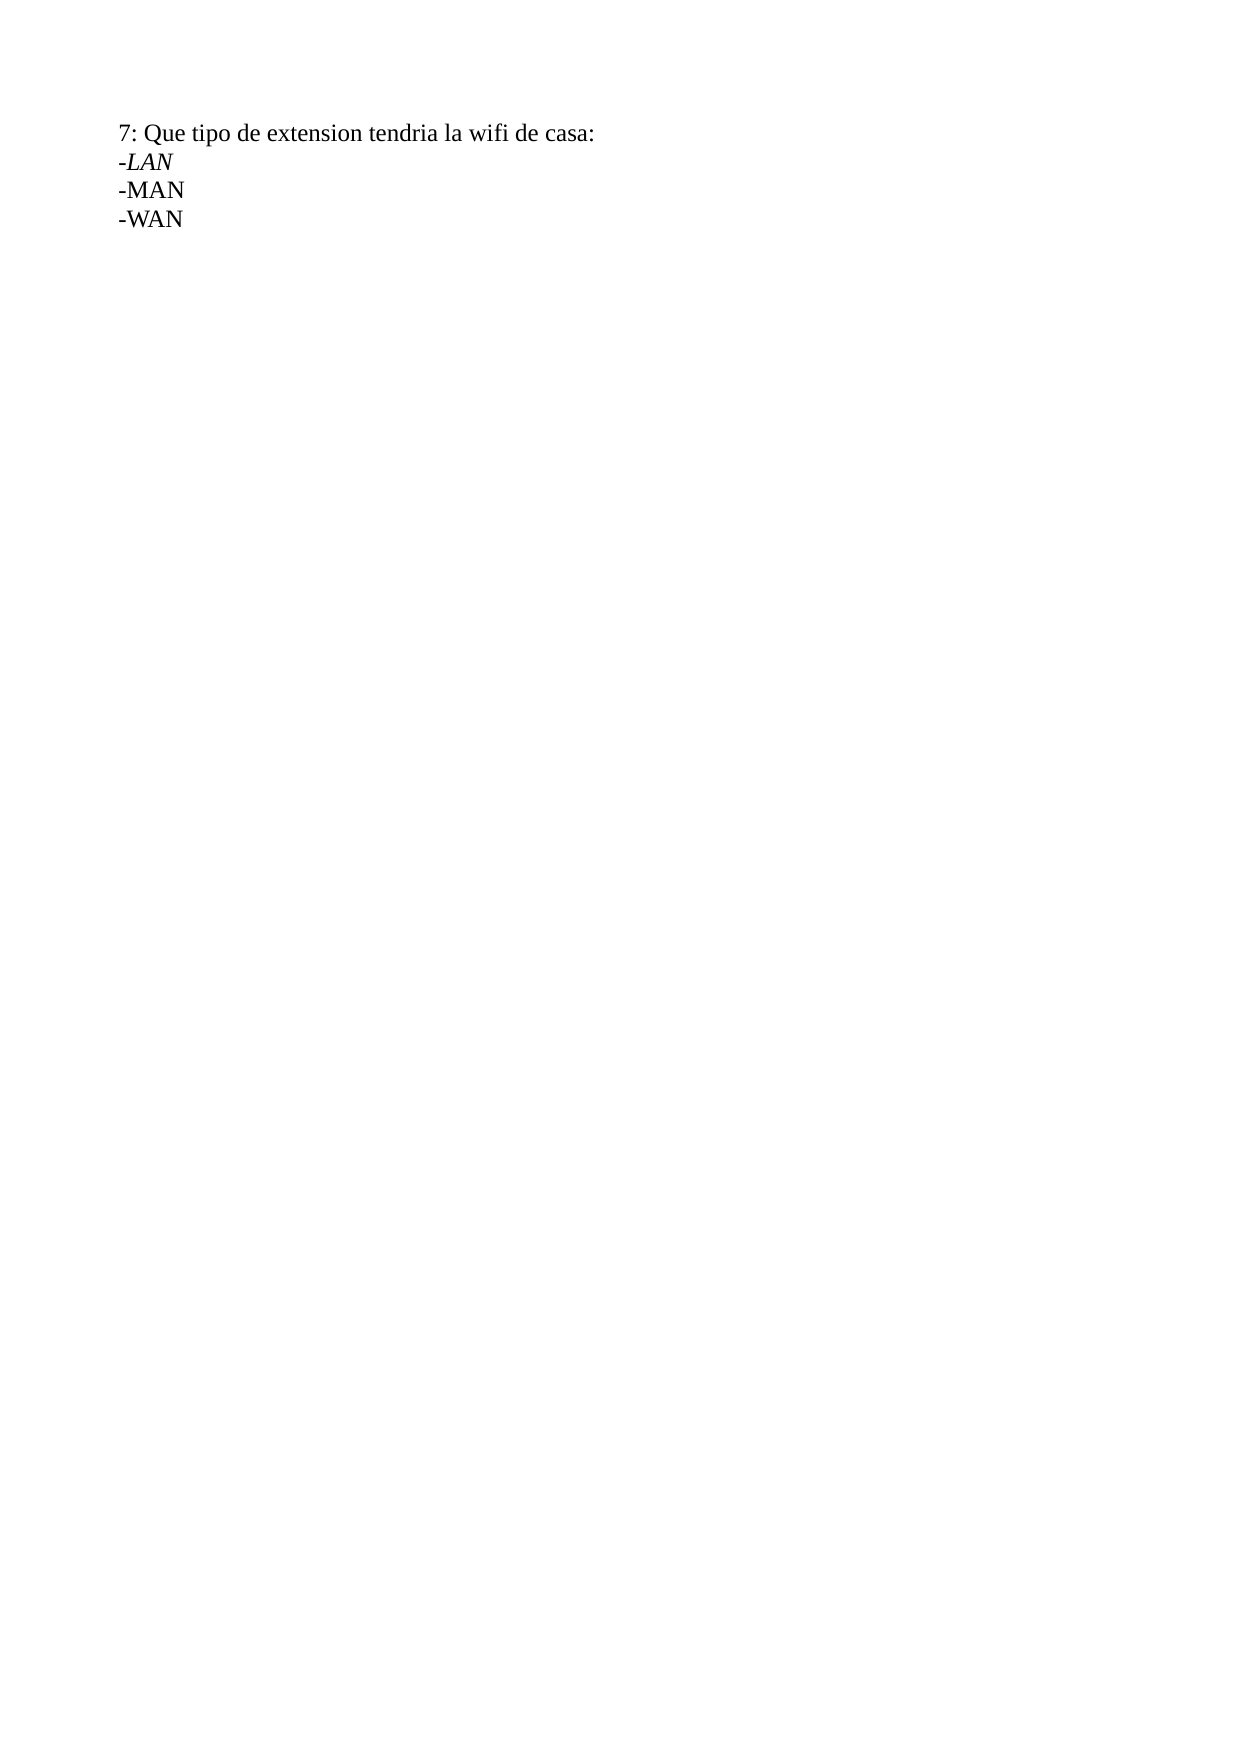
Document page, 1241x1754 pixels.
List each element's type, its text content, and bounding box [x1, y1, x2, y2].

text 7: Que tipo de extension tendria la wifi de casa: [118, 118, 1122, 147]
text -MAN [118, 176, 1122, 204]
text -WAN [118, 204, 1122, 233]
text -LAN [118, 147, 1122, 176]
